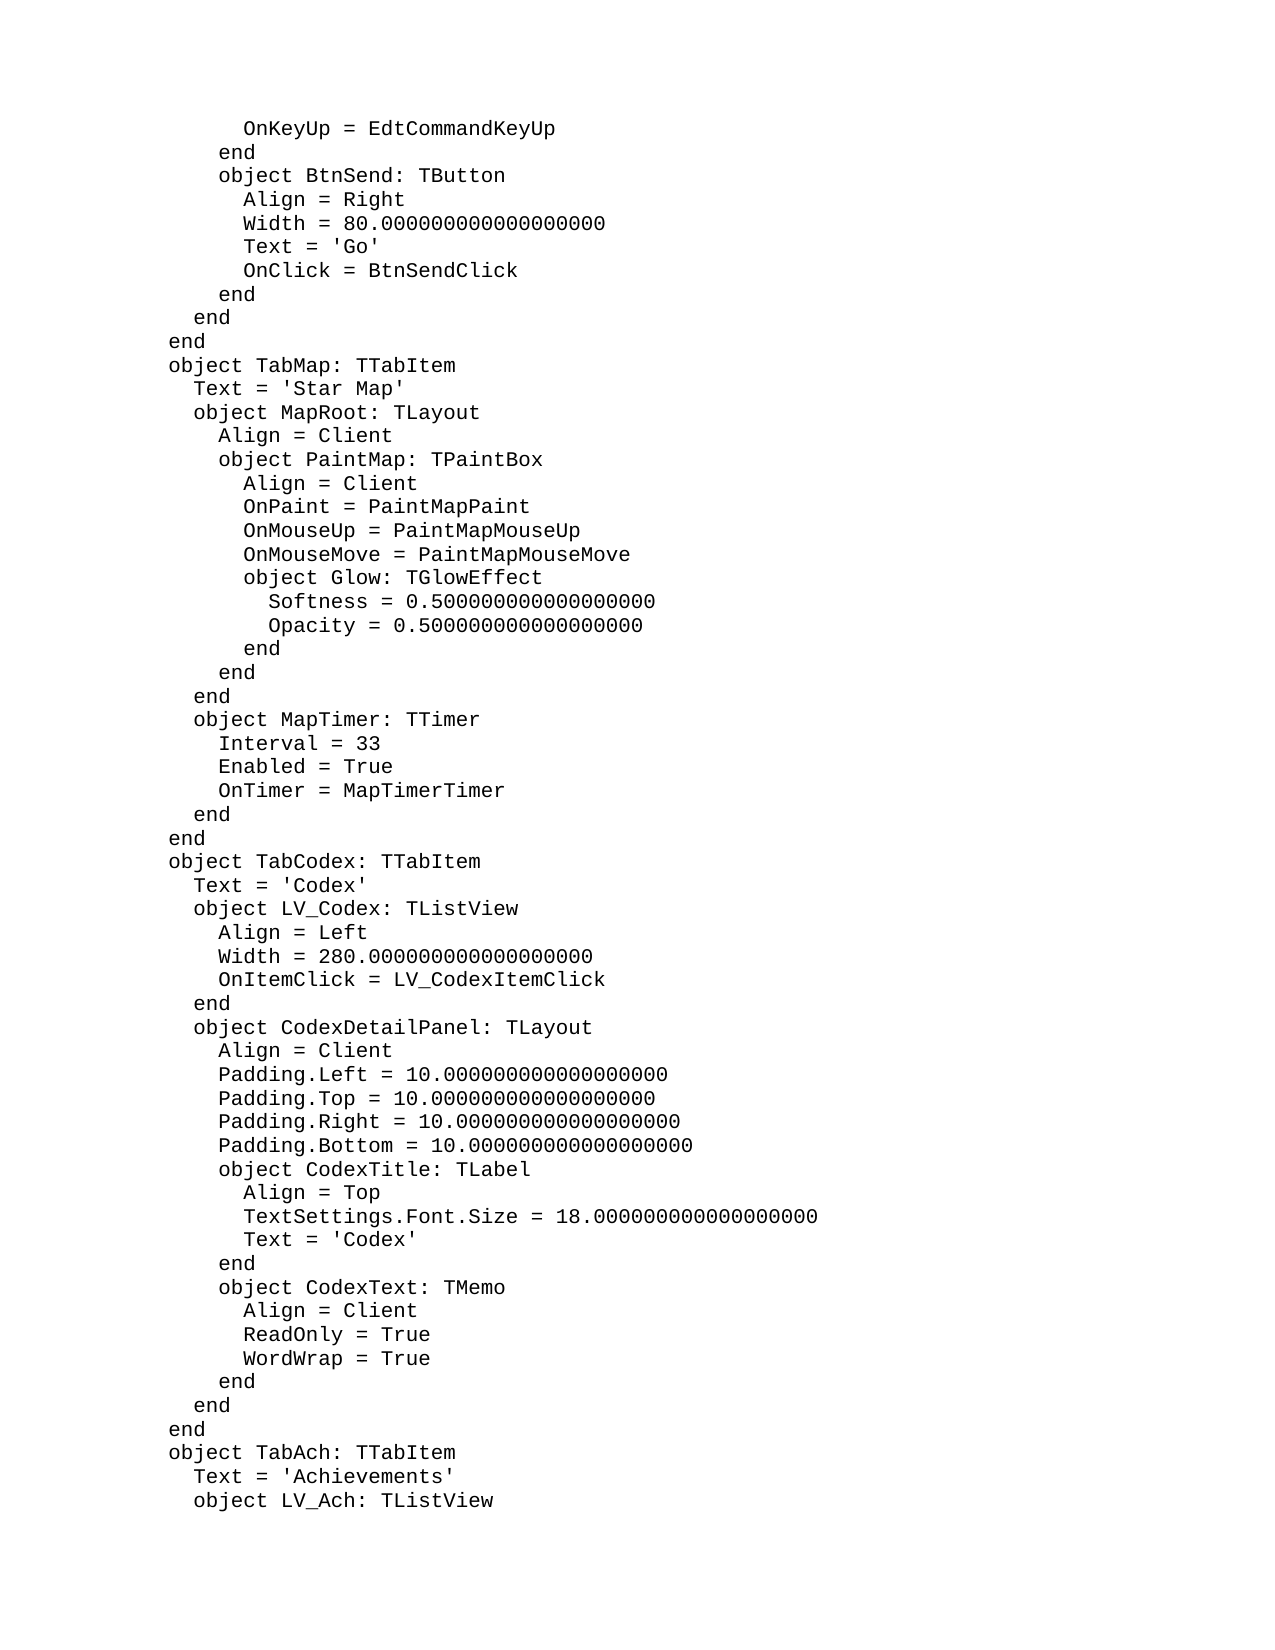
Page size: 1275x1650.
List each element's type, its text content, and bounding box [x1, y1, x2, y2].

text Padding.Bottom = 10.000000000000000000 [118, 1135, 1157, 1158]
text object CodexText: TMemo [118, 1277, 1157, 1300]
text end [118, 1371, 1157, 1395]
text Align = Client [118, 426, 1157, 449]
text object LV_Codex: TListView [118, 898, 1157, 922]
text object CodexDetailPanel: TLayout [118, 1017, 1157, 1040]
text end [118, 638, 1157, 662]
text WordWrap = True [118, 1348, 1157, 1371]
text end [118, 827, 1157, 851]
text Text = 'Codex' [118, 875, 1157, 898]
text end [118, 804, 1157, 827]
text OnKeyUp = EdtCommandKeyUp [118, 118, 1157, 142]
text end [118, 284, 1157, 307]
text object TabMap: TTabItem [118, 354, 1157, 378]
text Softness = 0.500000000000000000 [118, 591, 1157, 615]
text end [118, 662, 1157, 686]
text OnMouseUp = PaintMapMouseUp [118, 520, 1157, 544]
text Interval = 33 [118, 733, 1157, 757]
text object Glow: TGlowEffect [118, 567, 1157, 591]
text end [118, 686, 1157, 709]
text Align = Client [118, 1040, 1157, 1064]
text object PaintMap: TPaintBox [118, 449, 1157, 473]
text Align = Client [118, 473, 1157, 496]
text Width = 280.000000000000000000 [118, 946, 1157, 969]
text Padding.Right = 10.000000000000000000 [118, 1111, 1157, 1135]
text object MapTimer: TTimer [118, 709, 1157, 733]
text end [118, 1395, 1157, 1419]
text Text = 'Codex' [118, 1229, 1157, 1253]
text OnPaint = PaintMapPaint [118, 496, 1157, 520]
text object LV_Ach: TListView [118, 1489, 1157, 1513]
text object TabAch: TTabItem [118, 1442, 1157, 1466]
text Align = Right [118, 189, 1157, 213]
text end [118, 142, 1157, 165]
text end [118, 331, 1157, 354]
text object MapRoot: TLayout [118, 402, 1157, 426]
text OnTimer = MapTimerTimer [118, 780, 1157, 804]
text end [118, 307, 1157, 331]
text OnClick = BtnSendClick [118, 260, 1157, 284]
text object CodexTitle: TLabel [118, 1158, 1157, 1182]
text end [118, 1253, 1157, 1277]
text OnMouseMove = PaintMapMouseMove [118, 544, 1157, 567]
text Text = 'Go' [118, 236, 1157, 260]
text Opacity = 0.500000000000000000 [118, 615, 1157, 638]
text Width = 80.000000000000000000 [118, 213, 1157, 236]
text Text = 'Achievements' [118, 1466, 1157, 1489]
text OnItemClick = LV_CodexItemClick [118, 969, 1157, 993]
text object BtnSend: TButton [118, 165, 1157, 189]
text Padding.Top = 10.000000000000000000 [118, 1088, 1157, 1111]
text Align = Top [118, 1182, 1157, 1206]
text TextSettings.Font.Size = 18.000000000000000000 [118, 1206, 1157, 1229]
text Align = Left [118, 922, 1157, 946]
text Padding.Left = 10.000000000000000000 [118, 1064, 1157, 1088]
text Enabled = True [118, 757, 1157, 780]
text Align = Client [118, 1300, 1157, 1324]
text end [118, 1419, 1157, 1442]
text ReadOnly = True [118, 1324, 1157, 1348]
text object TabCodex: TTabItem [118, 851, 1157, 875]
text end [118, 993, 1157, 1017]
text Text = 'Star Map' [118, 378, 1157, 402]
